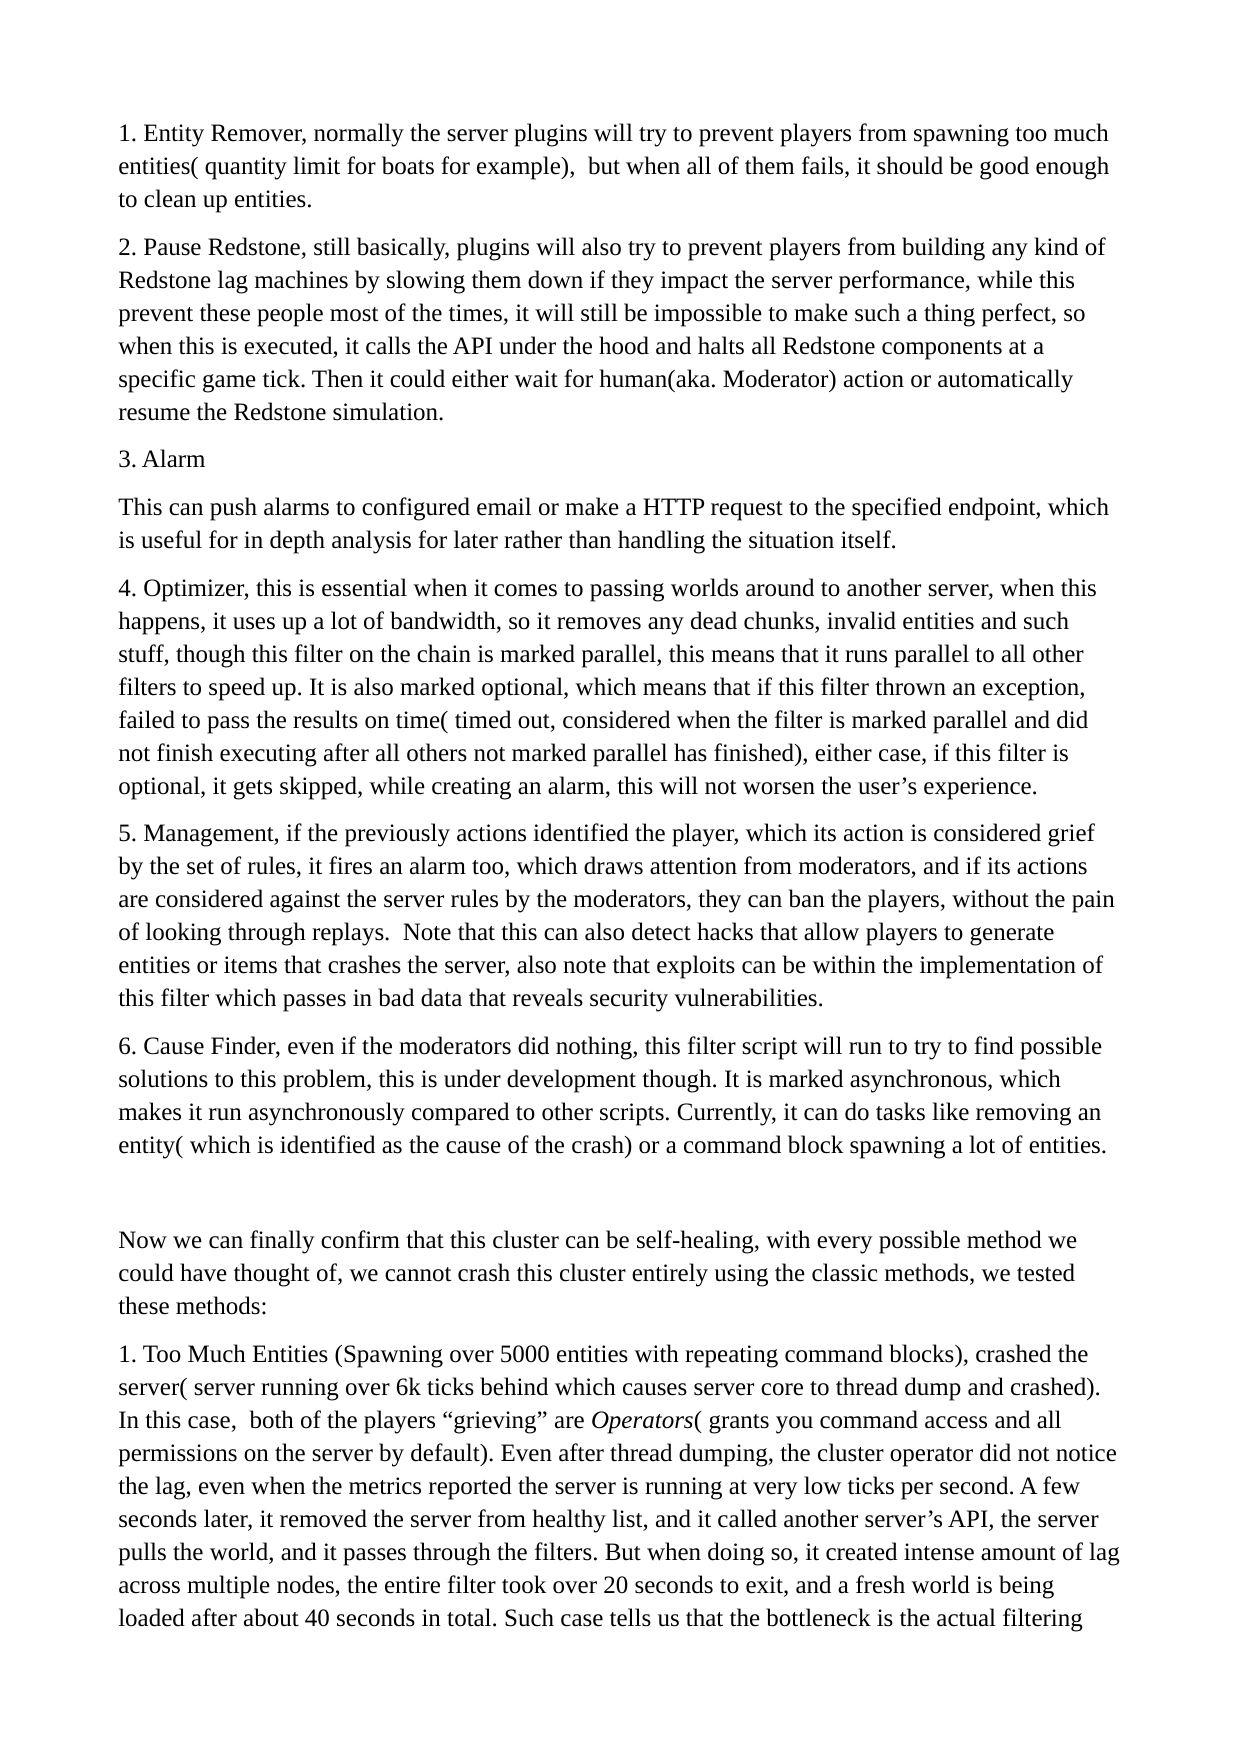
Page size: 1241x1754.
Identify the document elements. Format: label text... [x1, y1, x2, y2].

text This can push alarms to configured email or make a HTTP request to the specified endpoint, which is useful for in depth analysis for later rather than handling the situation itself. [118, 492, 1122, 554]
text 2. Pause Redstone, still basically, plugins will also try to prevent players from building any kind of Redstone lag machines by slowing them down if they impact the server performance, while this prevent these people most of the times, it will still be impossible to make such a thing perfect, so when this is executed, it calls the API under the hood and halts all Redstone components at a specific game tick. Then it could either wait for human(aka. Moderator) action or automatically resume the Redstone simulation. [118, 232, 1122, 426]
text 1. Entity Remover, normally the server plugins will try to prevent players from spawning too much entities( quantity limit for boats for example), but when all of them fails, it should be good enough to clean up entities. [118, 118, 1122, 213]
text 5. Management, if the previously actions identified the player, which its action is considered grief by the set of rules, it fires an alarm too, which draws attention from moderators, and if its actions are considered against the server rules by the moderators, they can ban the players, without the pain of looking through replays. Note that this can also detect hacks that allow players to generate entities or items that crashes the server, also note that exploits can be within the implementation of this filter which passes in bad data that reveals security vulnerabilities. [118, 818, 1122, 1012]
text 3. Alarm [118, 444, 1122, 473]
text 1. Too Much Entities (Spawning over 5000 entities with repeating command blocks), crashed the server( server running over 6k ticks behind which causes server core to thread dump and crashed). In this case, both of the players “grieving” are Operators( grants you command access and all permissions on the server by default). Even after thread dumping, the cluster operator did not notice the lag, even when the metrics reported the server is running at very low ticks per second. A few seconds later, it removed the server from healthy list, and it called another server’s API, the server pulls the world, and it passes through the filters. But when doing so, it created intense amount of lag across multiple nodes, the entire filter took over 20 seconds to exit, and a fresh world is being loaded after about 40 seconds in total. Such case tells us that the bottleneck is the actual filtering [118, 1339, 1122, 1632]
text 6. Cause Finder, even if the moderators did nothing, this filter script will run to try to find possible solutions to this problem, this is under development though. It is marked asynchronous, which makes it run asynchronously compared to other scripts. Currently, it can do tasks like removing an entity( which is identified as the cause of the crash) or a command block spawning a lot of entities. [118, 1031, 1122, 1159]
text 4. Optimizer, this is essential when it comes to passing worlds around to another server, when this happens, it uses up a lot of bandwidth, so it removes any dead chunks, invalid entities and such stuff, though this filter on the chain is marked parallel, this means that it runs parallel to all other filters to speed up. It is also marked optional, which means that if this filter thrown an exception, failed to pass the results on time( timed out, considered when the filter is marked parallel and did not finish executing after all others not marked parallel has finished), either case, if this filter is optional, it gets skipped, while creating an alarm, this will not worsen the user’s experience. [118, 573, 1122, 799]
text Now we can finally confirm that this cluster can be self-healing, with every possible method we could have thought of, we cannot crash this cluster entirely using the classic methods, we tested these methods: [118, 1225, 1122, 1320]
